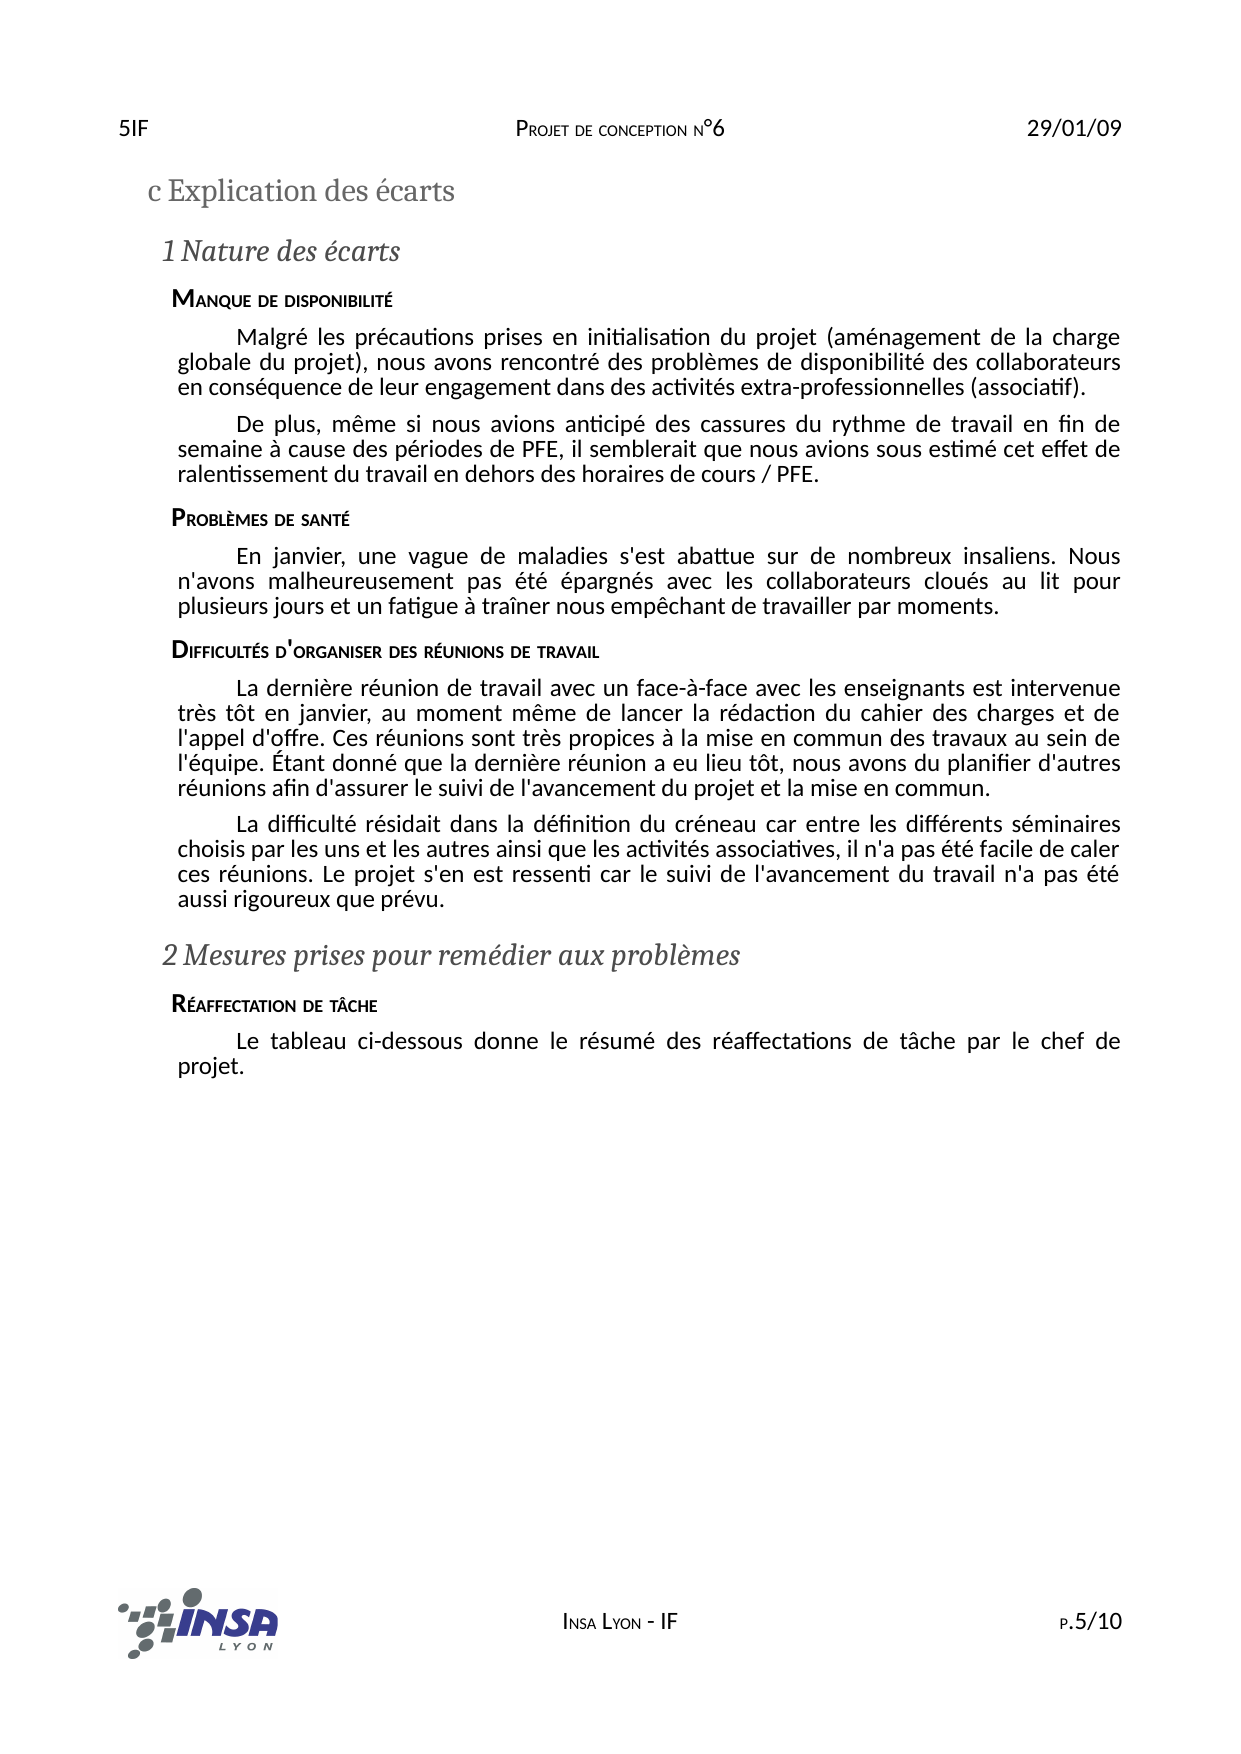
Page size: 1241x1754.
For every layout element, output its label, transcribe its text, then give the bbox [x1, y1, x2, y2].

text De plus, même si nous avions anticipé des cassures du rythme de travail en fin de semaine à cause des périodes de PFE, il semblerait que nous avions sous estimé cet effet de ralentissement du travail en dehors des horaires de cours / PFE. [177, 413, 1122, 488]
text Le tableau ci-dessous donne le résumé des réaffectations de tâche par le chef de projet. [177, 1031, 1122, 1081]
text En janvier, une vague de maladies s'est abattue sur de nombreux insaliens. Nous n'avons malheureusement pas été épargnés avec les collaborateurs cloués au lit pour plusieurs jours et un fatigue à traîner nous empêchant de travailler par moments. [177, 545, 1122, 620]
subtitle Réaffectation de tâche [118, 991, 1122, 1019]
text La difficulté résidait dans la définition du créneau car entre les différents séminaires choisis par les uns et les autres ainsi que les activités associatives, il n'a pas été facile de caler ces réunions. Le projet s'en est ressenti car le suivi de l'avancement du travail n'a pas été aussi rigoureux que prévu. [177, 814, 1122, 914]
subtitle Manque de disponibilité [118, 287, 1122, 315]
text La dernière réunion de travail avec un face-à-face avec les enseignants est intervenue très tôt en janvier, au moment même de lancer la rédaction du cahier des charges et de l'appel d'offre. Ces réunions sont très propices à la mise en commun des travaux au sein de l'équipe. Étant donné que la dernière réunion a eu lieu tôt, nous avons du planifier d'autres réunions afin d'assurer le suivi de l'avancement du projet et la mise en commun. [177, 677, 1122, 802]
subtitle Problèmes de santé [118, 506, 1122, 533]
subtitle Nature des écarts [118, 234, 1122, 269]
subtitle Difficultés d'organiser des réunions de travail [118, 638, 1122, 666]
subtitle Explication des écarts [118, 173, 1122, 210]
subtitle Mesures prises pour remédier aux problèmes [118, 938, 1122, 974]
text Malgré les précautions prises en initialisation du projet (aménagement de la charge globale du projet), nous avons rencontré des problèmes de disponibilité des collaborateurs en conséquence de leur engagement dans des activités extra-professionnelles (associatif). [177, 327, 1122, 402]
picture [118, 1588, 278, 1659]
